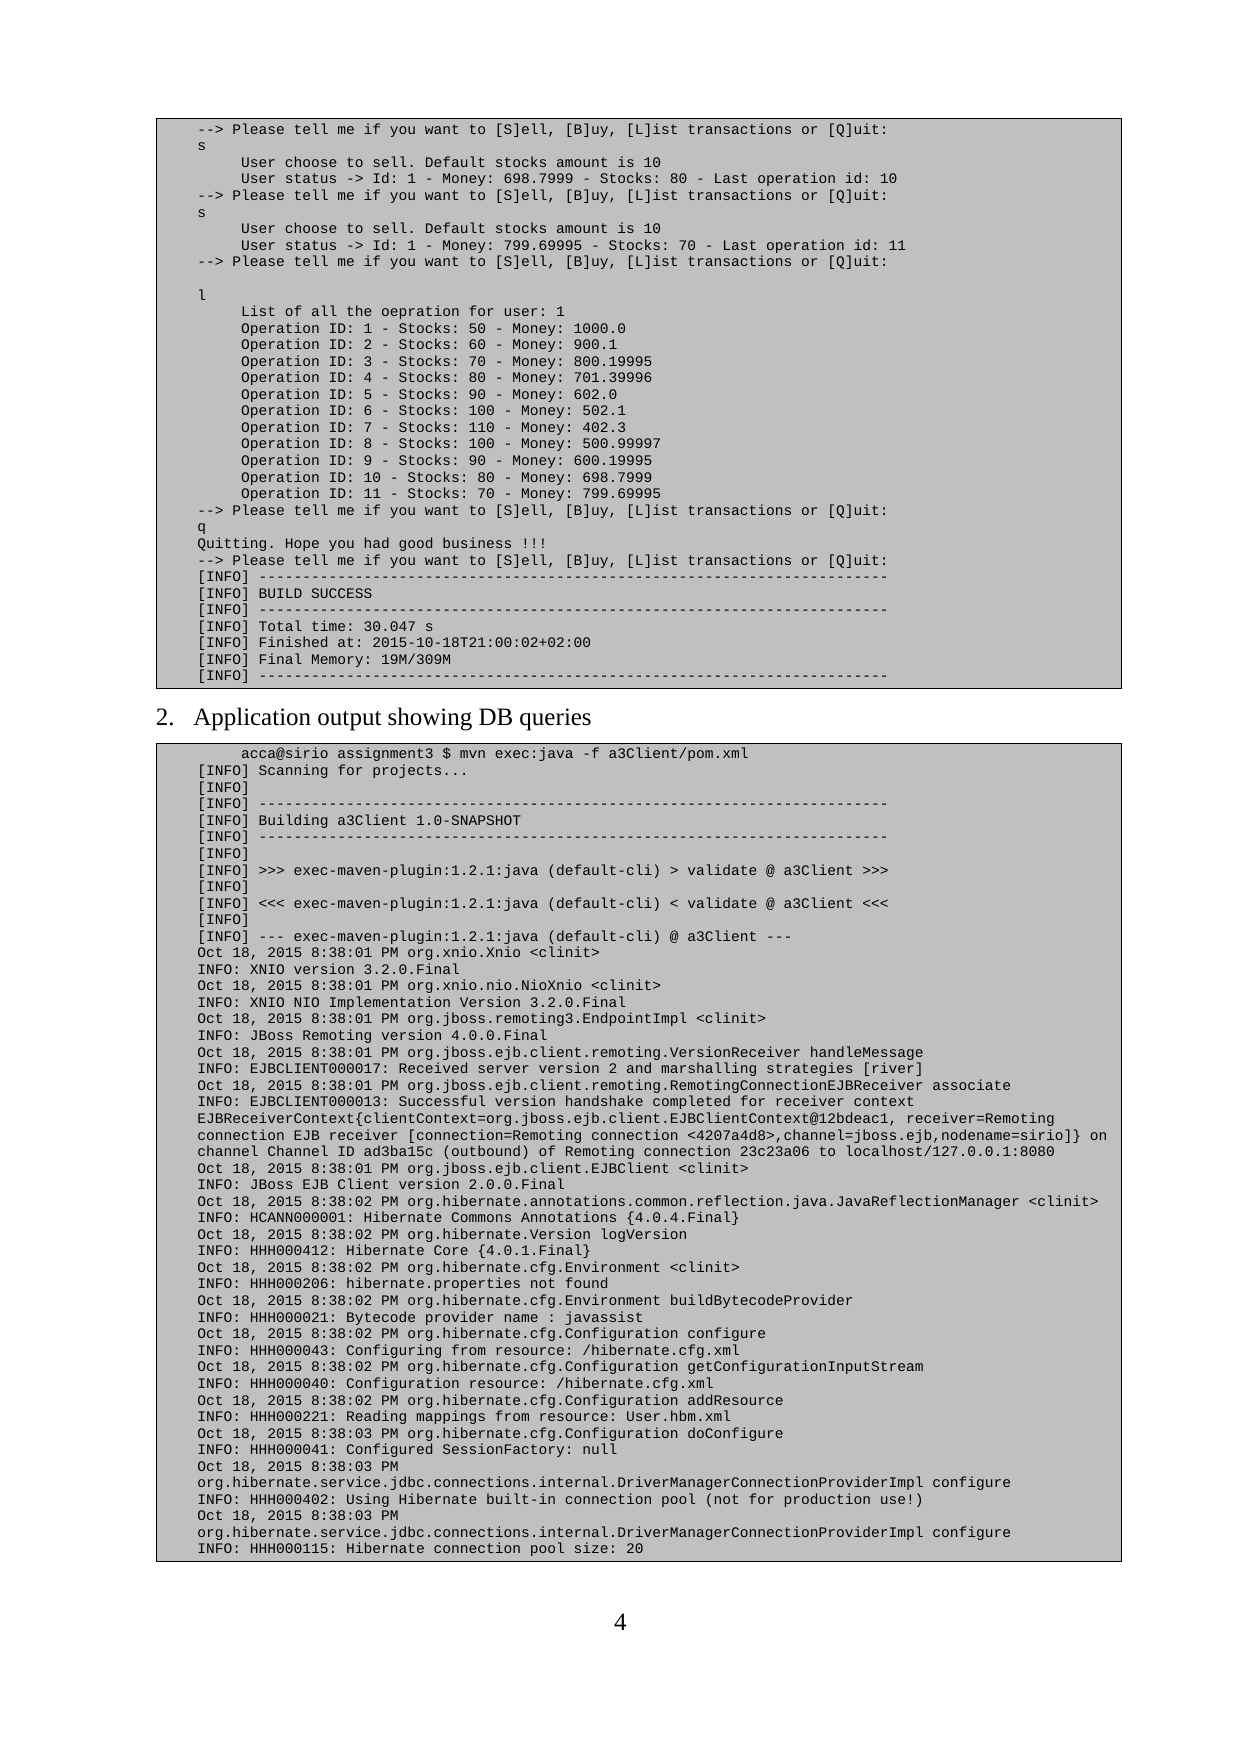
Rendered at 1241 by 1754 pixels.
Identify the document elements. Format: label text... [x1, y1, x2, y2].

list [INFO] [157, 875, 1121, 892]
list Oct 18, 2015 8:38:02 PM org.hibernate.annotations.common.reflection.java.JavaReflectionManager <clinit> [157, 1190, 1121, 1207]
list Operation ID: 4 - Stocks: 80 - Money: 701.39996 [157, 367, 1121, 383]
list [INFO] --- exec-maven-plugin:1.2.1:java (default-cli) @ a3Client --- [157, 925, 1121, 942]
list [INFO] [157, 776, 1121, 792]
list acca@sirio assignment3 $ mvn exec:java -f a3Client/pom.xml [157, 744, 1121, 759]
list [INFO] ------------------------------------------------------------------------ [157, 565, 1121, 582]
list INFO: JBoss EJB Client version 2.0.0.Final [157, 1173, 1121, 1190]
list INFO: HHH000412: Hibernate Core {4.0.1.Final} [157, 1240, 1121, 1256]
list [INFO] ------------------------------------------------------------------------ [157, 826, 1121, 842]
list Operation ID: 9 - Stocks: 90 - Money: 600.19995 [157, 449, 1121, 466]
list s [157, 201, 1121, 217]
list Oct 18, 2015 8:38:03 PM org.hibernate.cfg.Configuration doConfigure [157, 1422, 1121, 1438]
list [INFO] Total time: 30.047 s [157, 615, 1121, 632]
list Operation ID: 10 - Stocks: 80 - Money: 698.7999 [157, 466, 1121, 482]
list [INFO] >>> exec-maven-plugin:1.2.1:java (default-cli) > validate @ a3Client >>> [157, 859, 1121, 875]
list Operation ID: 2 - Stocks: 60 - Money: 900.1 [157, 333, 1121, 350]
list Operation ID: 1 - Stocks: 50 - Money: 1000.0 [157, 317, 1121, 333]
list [INFO] Finished at: 2015-10-18T21:00:02+02:00 [157, 632, 1121, 648]
list User choose to sell. Default stocks amount is 10 [157, 151, 1121, 168]
list l [157, 284, 1121, 300]
list User status -> Id: 1 - Money: 799.69995 - Stocks: 70 - Last operation id: 11 [157, 234, 1121, 251]
list INFO: HHH000040: Configuration resource: /hibernate.cfg.xml [157, 1372, 1121, 1389]
list Oct 18, 2015 8:38:02 PM org.hibernate.Version logVersion [157, 1223, 1121, 1240]
list Operation ID: 6 - Stocks: 100 - Money: 502.1 [157, 400, 1121, 416]
list User status -> Id: 1 - Money: 698.7999 - Stocks: 80 - Last operation id: 10 [157, 168, 1121, 184]
list List of all the oepration for user: 1 [157, 300, 1121, 317]
list Operation ID: 3 - Stocks: 70 - Money: 800.19995 [157, 350, 1121, 367]
list Oct 18, 2015 8:38:02 PM org.hibernate.cfg.Configuration configure [157, 1322, 1121, 1339]
list Application output showing DB queries [156, 702, 1122, 730]
list [INFO] Building a3Client 1.0-SNAPSHOT [157, 809, 1121, 826]
list s [157, 135, 1121, 151]
list [INFO] <<< exec-maven-plugin:1.2.1:java (default-cli) < validate @ a3Client <<< [157, 892, 1121, 908]
list Quitting. Hope you had good business !!! [157, 532, 1121, 549]
list Oct 18, 2015 8:38:01 PM org.jboss.ejb.client.EJBClient <clinit> [157, 1157, 1121, 1173]
list INFO: HCANN000001: Hibernate Commons Annotations {4.0.4.Final} [157, 1207, 1121, 1223]
list q [157, 516, 1121, 532]
list INFO: XNIO version 3.2.0.Final [157, 958, 1121, 975]
list Oct 18, 2015 8:38:02 PM org.hibernate.cfg.Configuration getConfigurationInputStream [157, 1356, 1121, 1372]
list Oct 18, 2015 8:38:03 PM org.hibernate.service.jdbc.connections.internal.DriverManagerConnectionProviderImpl configure [157, 1455, 1121, 1488]
list [INFO] BUILD SUCCESS [157, 582, 1121, 598]
list Operation ID: 7 - Stocks: 110 - Money: 402.3 [157, 416, 1121, 433]
list User choose to sell. Default stocks amount is 10 [157, 217, 1121, 234]
list [INFO] [157, 842, 1121, 859]
list Oct 18, 2015 8:38:02 PM org.hibernate.cfg.Environment buildBytecodeProvider [157, 1289, 1121, 1306]
list INFO: HHH000115: Hibernate connection pool size: 20 [157, 1538, 1121, 1561]
list INFO: JBoss Remoting version 4.0.0.Final [157, 1024, 1121, 1041]
list --> Please tell me if you want to [S]ell, [B]uy, [L]ist transactions or [Q]uit: [157, 184, 1121, 201]
list Oct 18, 2015 8:38:01 PM org.jboss.ejb.client.remoting.RemotingConnectionEJBReceiver associate [157, 1074, 1121, 1091]
list INFO: EJBCLIENT000017: Received server version 2 and marshalling strategies [river] [157, 1057, 1121, 1074]
list Operation ID: 11 - Stocks: 70 - Money: 799.69995 [157, 482, 1121, 499]
list Oct 18, 2015 8:38:01 PM org.jboss.remoting3.EndpointImpl <clinit> [157, 1008, 1121, 1024]
list Oct 18, 2015 8:38:01 PM org.xnio.Xnio <clinit> [157, 942, 1121, 958]
list --> Please tell me if you want to [S]ell, [B]uy, [L]ist transactions or [Q]uit: [157, 251, 1121, 267]
list INFO: XNIO NIO Implementation Version 3.2.0.Final [157, 991, 1121, 1008]
list [INFO] ------------------------------------------------------------------------ [157, 665, 1121, 688]
list INFO: HHH000043: Configuring from resource: /hibernate.cfg.xml [157, 1339, 1121, 1356]
list Operation ID: 8 - Stocks: 100 - Money: 500.99997 [157, 433, 1121, 449]
list INFO: HHH000021: Bytecode provider name : javassist [157, 1306, 1121, 1322]
list Oct 18, 2015 8:38:03 PM org.hibernate.service.jdbc.connections.internal.DriverManagerConnectionProviderImpl configure [157, 1505, 1121, 1538]
list Oct 18, 2015 8:38:02 PM org.hibernate.cfg.Environment <clinit> [157, 1256, 1121, 1273]
list INFO: HHH000221: Reading mappings from resource: User.hbm.xml [157, 1405, 1121, 1422]
list [INFO] Final Memory: 19M/309M [157, 648, 1121, 665]
list INFO: HHH000041: Configured SessionFactory: null [157, 1438, 1121, 1455]
list Oct 18, 2015 8:38:01 PM org.jboss.ejb.client.remoting.VersionReceiver handleMessage [157, 1041, 1121, 1057]
list --> Please tell me if you want to [S]ell, [B]uy, [L]ist transactions or [Q]uit: [157, 119, 1121, 135]
list Operation ID: 5 - Stocks: 90 - Money: 602.0 [157, 383, 1121, 400]
list [INFO] ------------------------------------------------------------------------ [157, 792, 1121, 809]
list Oct 18, 2015 8:38:02 PM org.hibernate.cfg.Configuration addResource [157, 1389, 1121, 1405]
list [INFO] ------------------------------------------------------------------------ [157, 598, 1121, 615]
list INFO: EJBCLIENT000013: Successful version handshake completed for receiver context EJBReceiverContext{clientContext=org.jboss.ejb.client.EJBClientContext@12bdeac1, receiver=Remoting connection EJB receiver [connection=Remoting connection <4207a4d8>,channel=jboss.ejb,nodename=sirio]} on channel Channel ID ad3ba15c (outbound) of Remoting connection 23c23a06 to localhost/127.0.0.1:8080 [157, 1091, 1121, 1157]
list [INFO] Scanning for projects... [157, 759, 1121, 776]
list [INFO] [157, 908, 1121, 925]
list Oct 18, 2015 8:38:01 PM org.xnio.nio.NioXnio <clinit> [157, 975, 1121, 991]
list --> Please tell me if you want to [S]ell, [B]uy, [L]ist transactions or [Q]uit: [157, 549, 1121, 565]
list INFO: HHH000402: Using Hibernate built-in connection pool (not for production use!) [157, 1488, 1121, 1505]
list --> Please tell me if you want to [S]ell, [B]uy, [L]ist transactions or [Q]uit: [157, 499, 1121, 516]
list INFO: HHH000206: hibernate.properties not found [157, 1273, 1121, 1289]
